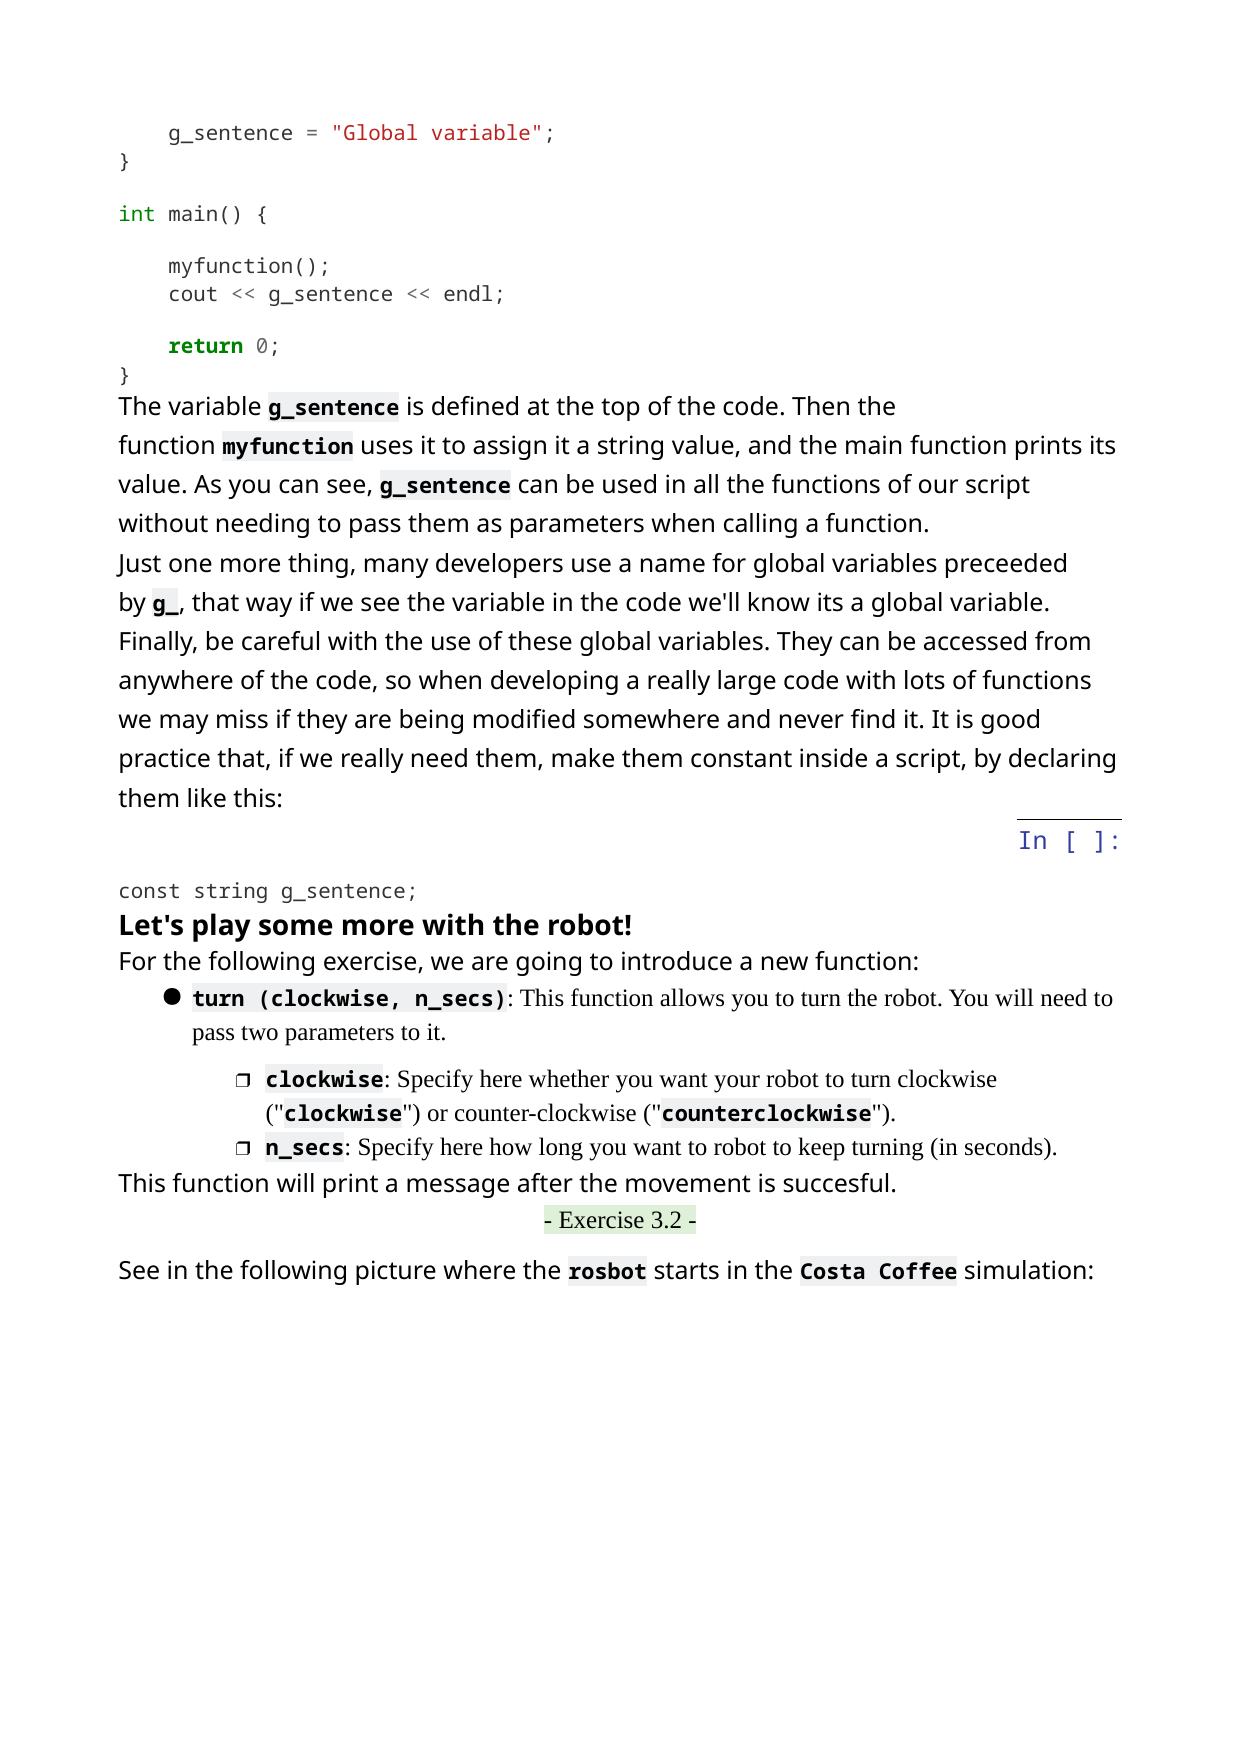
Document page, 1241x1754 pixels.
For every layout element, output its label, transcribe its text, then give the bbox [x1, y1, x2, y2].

text cout << g_sentence << endl; [118, 279, 1122, 308]
text See in the following picture where the rosbot starts in the Costa Coffee simulation: [118, 1253, 1122, 1287]
text The variable g_sentence is defined at the top of the code. Then the function myfunction uses it to assign it a string value, and the main function prints its value. As you can see, g_sentence can be used in all the functions of our script without needing to pass them as parameters when calling a function. [118, 388, 1122, 540]
text myfunction(); [118, 251, 1122, 279]
text In [ ]: [118, 819, 1122, 856]
text int main() { [118, 199, 1122, 227]
text const string g_sentence; [118, 877, 1122, 905]
text Finally, be careful with the use of these global variables. They can be accessed from anywhere of the code, so when developing a really large code with lots of functions we may miss if they are being modified somewhere and never find it. It is good practice that, if we really need them, make them constant inside a script, by declaring them like this: [118, 623, 1122, 814]
subtitle Let's play some more with the robot! [118, 905, 1122, 943]
text For the following exercise, we are going to introduce a new function: [118, 943, 1122, 977]
text This function will print a message after the movement is succesful. [118, 1166, 1122, 1200]
list clockwise: Specify here whether you want your robot to turn clockwise ("clockwise") or counter-clockwise ("counterclockwise"). [236, 1064, 1122, 1128]
list turn (clockwise, n_secs): This function allows you to turn the robot. You will need to pass two parameters to it. [162, 982, 1122, 1045]
text g_sentence = "Global variable"; [118, 118, 1122, 147]
text } [118, 360, 1122, 388]
text return 0; [118, 332, 1122, 360]
text } [118, 147, 1122, 175]
text Just one more thing, many developers use a name for global variables preceeded by g_, that way if we see the variable in the code we'll know its a global variable. [118, 545, 1122, 618]
text - Exercise 3.2 - [118, 1205, 1122, 1234]
list n_secs: Specify here how long you want to robot to keep turning (in seconds). [236, 1132, 1122, 1162]
